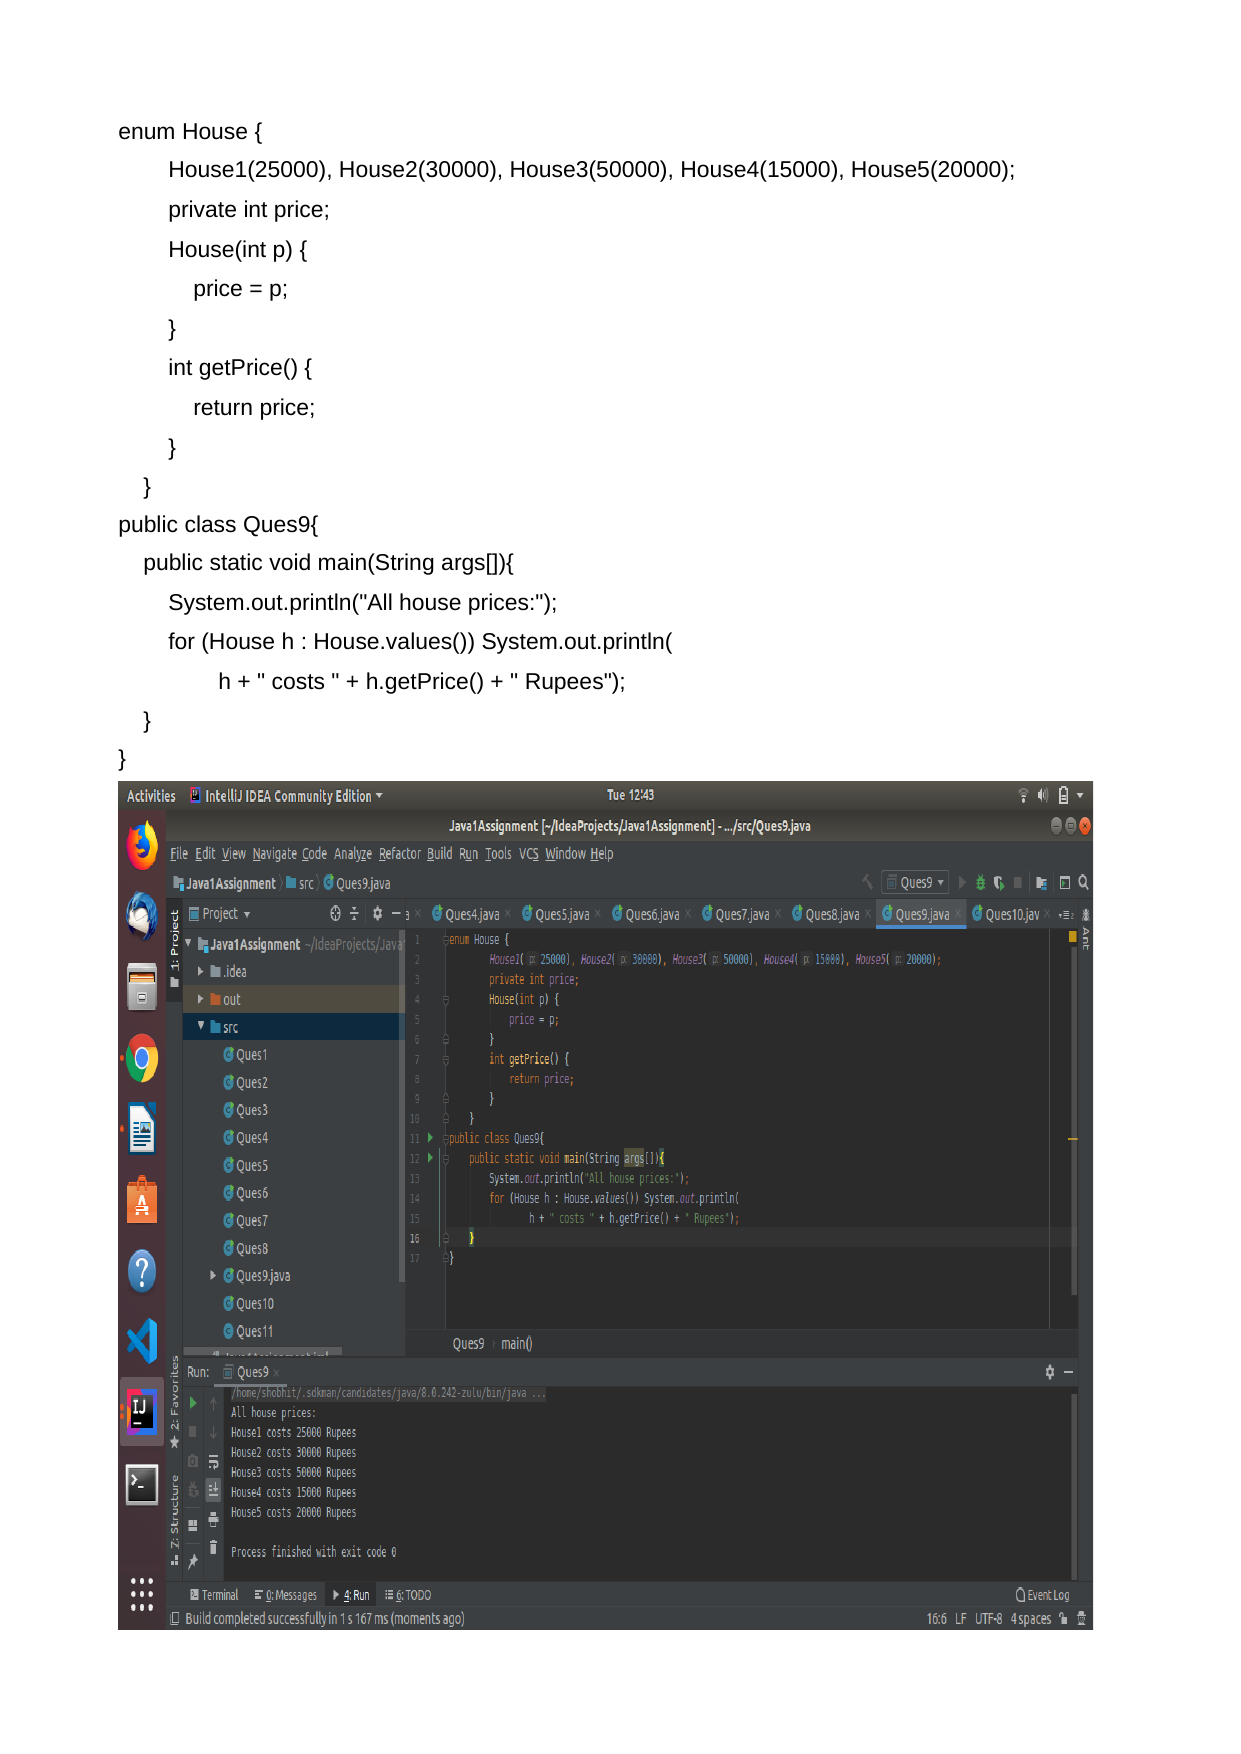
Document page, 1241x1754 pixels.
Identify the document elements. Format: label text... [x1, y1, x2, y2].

text public static void main(String args[]){ [118, 547, 1122, 576]
text return price; [118, 392, 1122, 421]
text } [118, 313, 1122, 342]
picture [118, 781, 1094, 1630]
text for (House h : House.values()) System.out.println( [118, 626, 1122, 655]
text System.out.println("All house prices:"); [118, 587, 1122, 615]
text } [118, 745, 1122, 771]
text } [118, 705, 1122, 734]
text int getPrice() { [118, 352, 1122, 381]
text House1(25000), House2(30000), House3(50000), House4(15000), House5(20000); [118, 154, 1122, 183]
text } [118, 471, 1122, 500]
text private int price; [118, 194, 1122, 223]
text price = p; [118, 273, 1122, 302]
text } [118, 432, 1122, 460]
text House(int p) { [118, 234, 1122, 262]
text public class Ques9{ [118, 511, 1122, 537]
text enum House { [118, 118, 1122, 144]
text h + " costs " + h.getPrice() + " Rupees"); [118, 666, 1122, 694]
